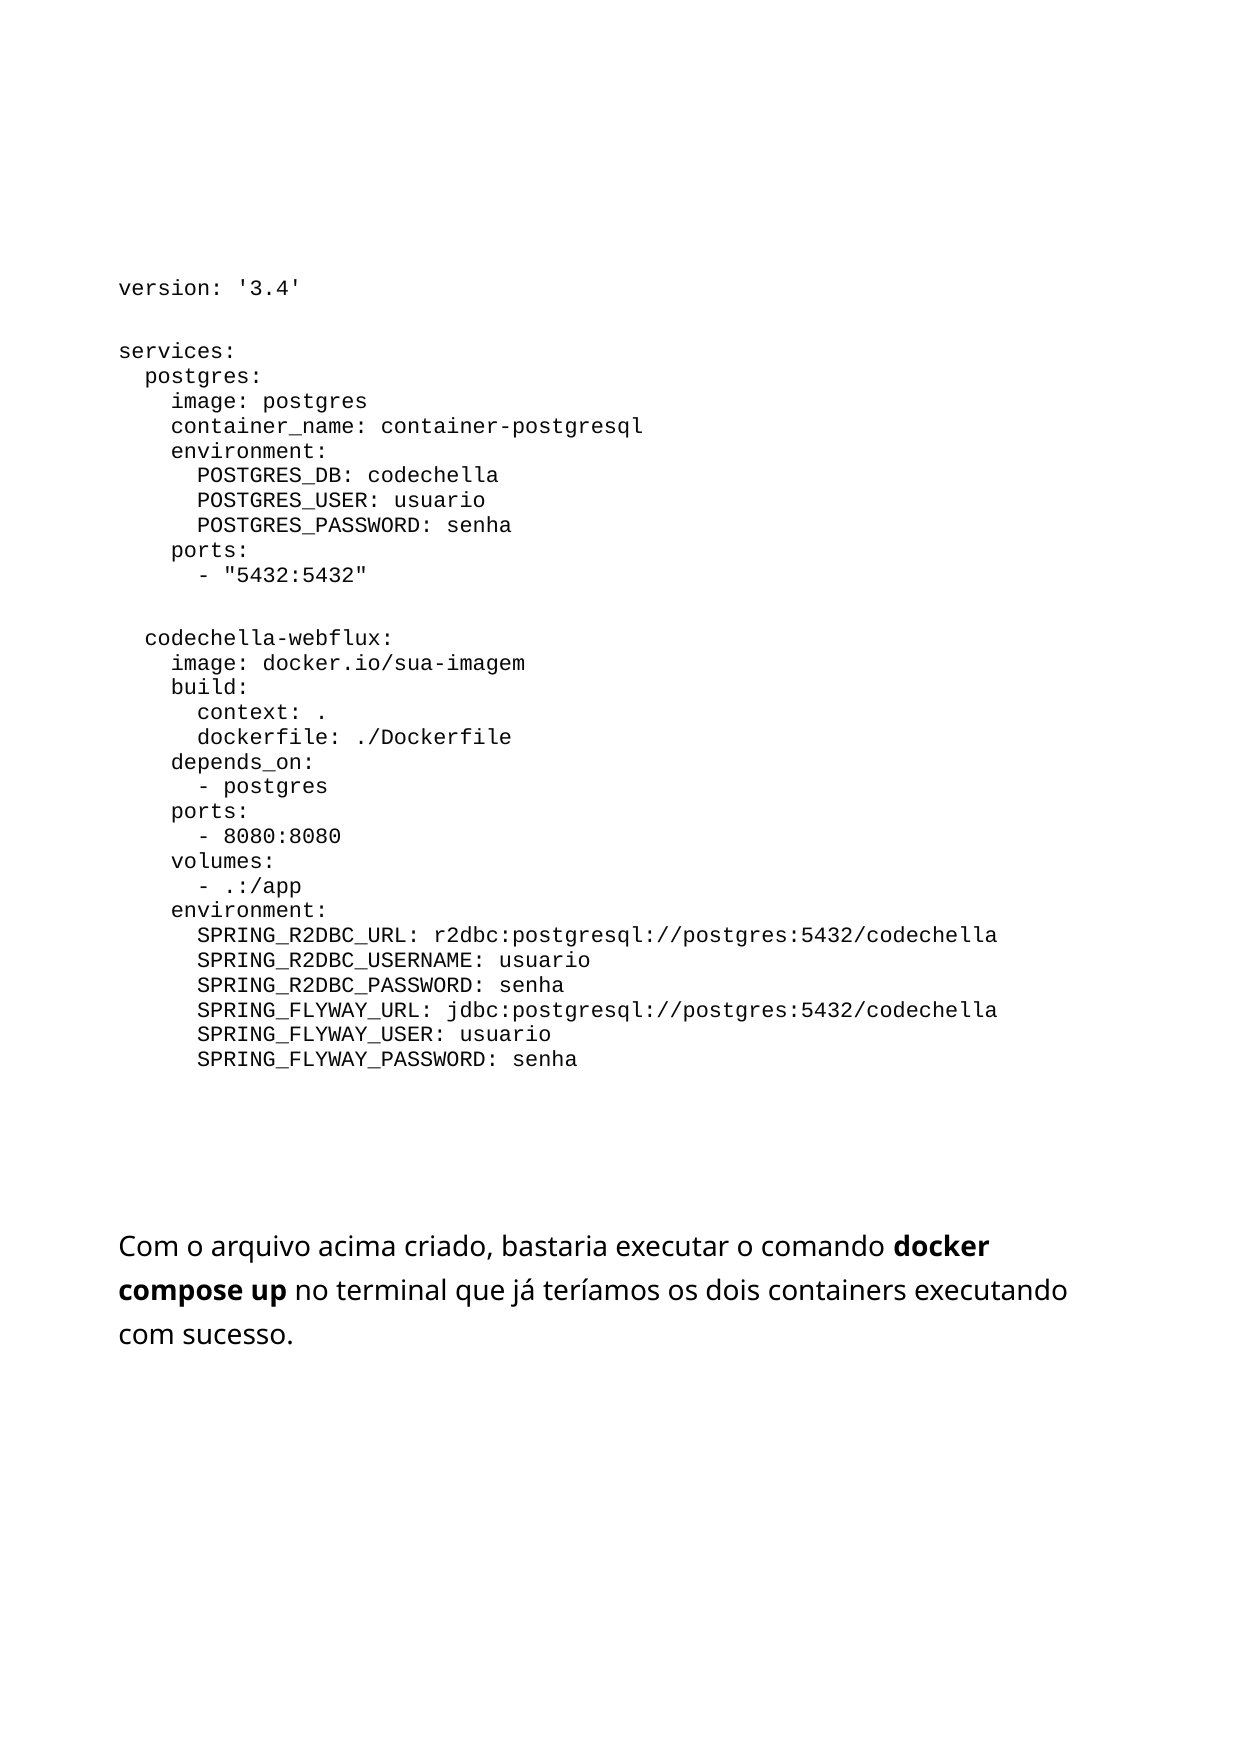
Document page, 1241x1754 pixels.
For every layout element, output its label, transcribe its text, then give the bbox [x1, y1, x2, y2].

text version: '3.4' services: postgres: image: postgres container_name: container-postgresql environment: POSTGRES_DB: codechella POSTGRES_USER: usuario POSTGRES_PASSWORD: senha ports: - "5432:5432" codechella-webflux: image: docker.io/sua-imagem build: context: . dockerfile: ./Dockerfile depends_on: - postgres ports: - 8080:8080 volumes: - .:/app environment: SPRING_R2DBC_URL: r2dbc:postgresql://postgres:5432/codechella SPRING_R2DBC_USERNAME: usuario SPRING_R2DBC_PASSWORD: senha SPRING_FLYWAY_URL: jdbc:postgresql://postgres:5432/codechella SPRING_FLYWAY_USER: usuario SPRING_FLYWAY_PASSWORD: senha [118, 277, 1122, 1073]
text Com o arquivo acima criado, bastaria executar o comando docker compose up no terminal que já teríamos os dois containers executando com sucesso. [118, 1226, 1122, 1353]
